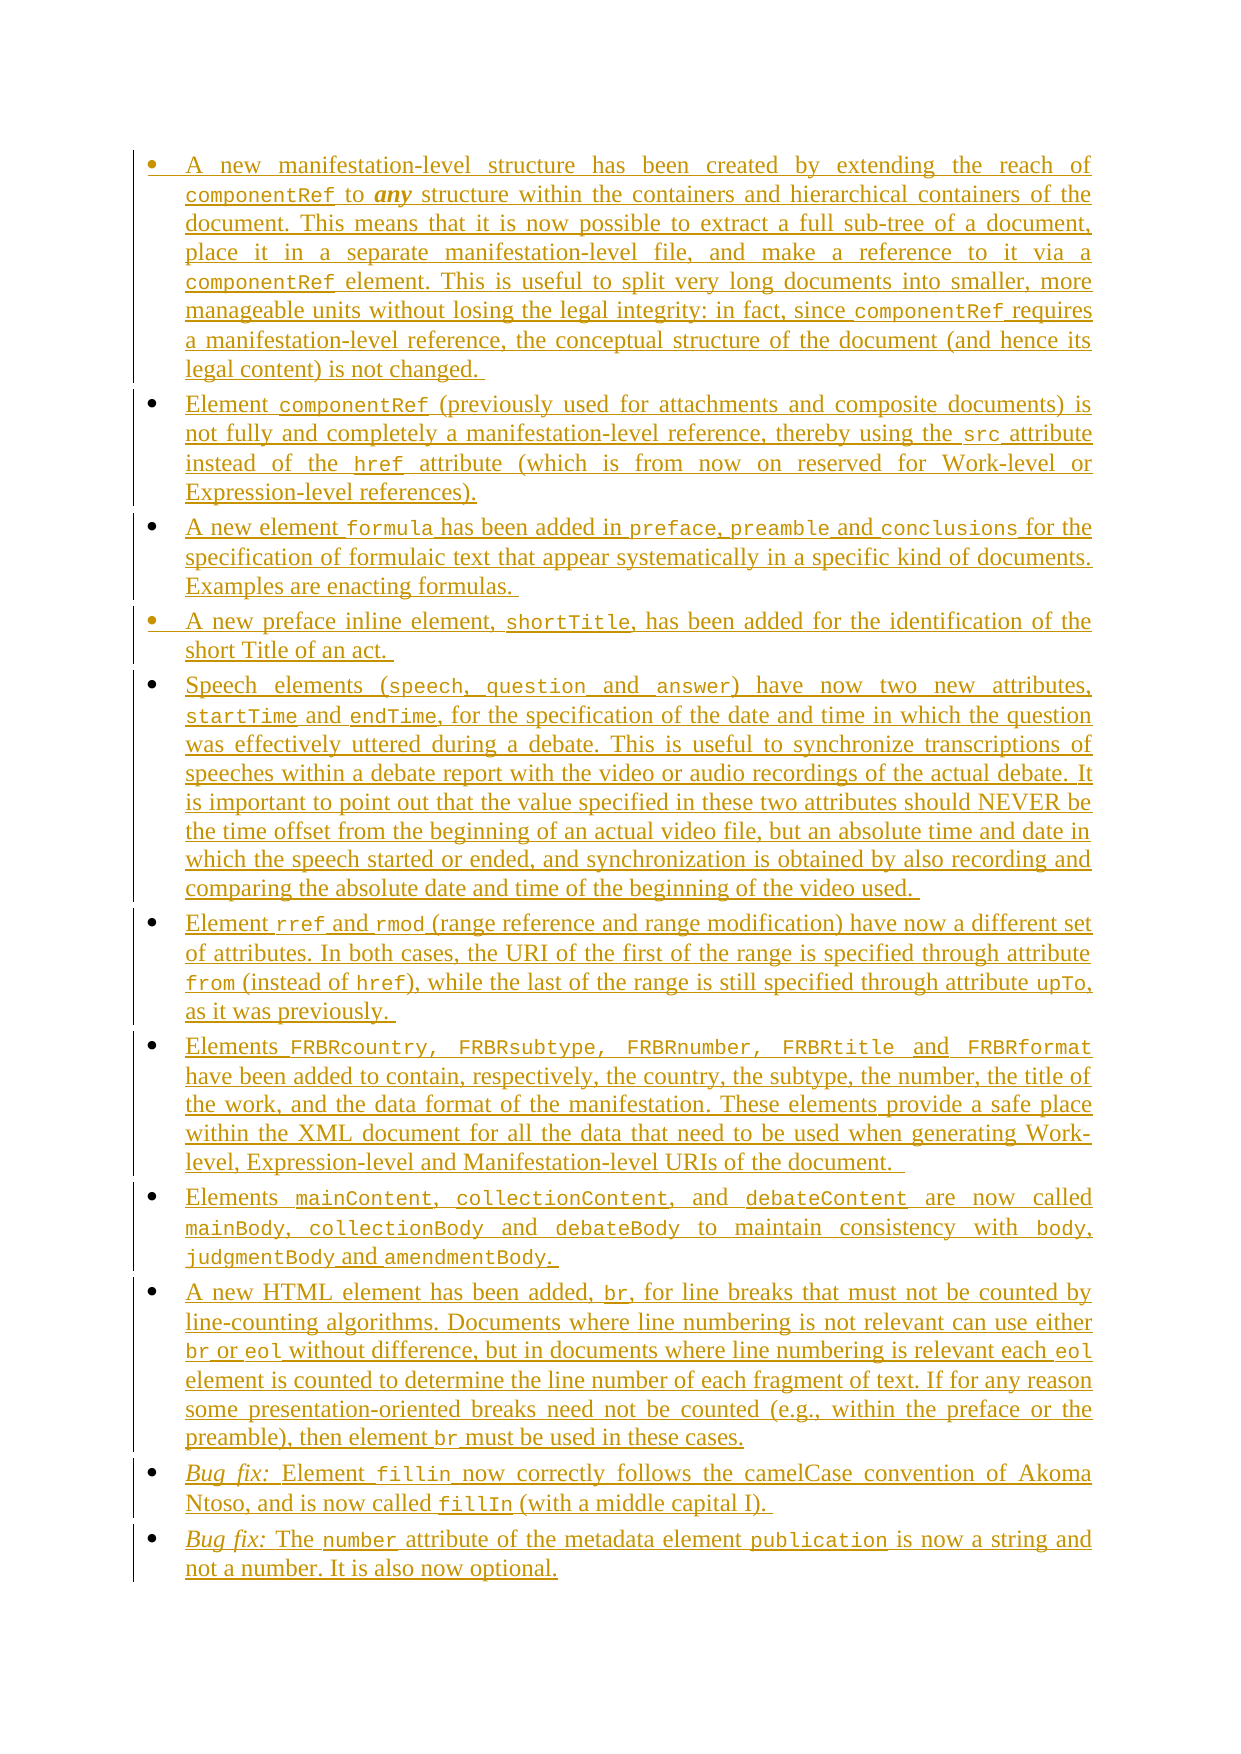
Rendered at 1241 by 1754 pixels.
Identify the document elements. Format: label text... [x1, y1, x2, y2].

list componentRef to any structure within the containers and hierarchical containers of the document. This means that it is now possible to extract a full sub-tree of a document, place it in a separate manifestation-level file, and make a reference to it via a componentRef element. This is useful to split very long documents into smaller, more manageable units without losing the legal integrity: in fact, since componentRef requires a manifestation-level reference, the conceptual structure of the document (and hence its legal content) is not changed. [148, 176, 1092, 382]
list Element rref and rmod (range reference and range modification) have now a different set of attributes. In both cases, the URI of the first of the range is specified through attribute from (instead of href), while the last of the range is still specified through attribute upTo, as it was previously. [148, 908, 1092, 1025]
list A new manifestation-level structure has been created by extending the reach of [148, 150, 1092, 175]
list Elements FRBRcountry, FRBRsubtype, FRBRnumber, FRBRtitle and FRBRformat have been added to contain, respectively, the country, the subtype, the number, the title of the work, and the data format of the manifestation. These elements provide a safe place within the XML document for all the data that need to be used when generating Work-level, Expression-level and Manifestation-level URIs of the document. [148, 1031, 1092, 1176]
list Speech elements (speech, question and answer) have now two new attributes, startTime and endTime, for the specification of the date and time in which the question was effectively uttered during a debate. This is useful to synchronize transcriptions of speeches within a debate report with the video or audio recordings of the actual debate. It is important to point out that the value specified in these two attributes should NEVER be the time offset from the beginning of an actual video file, but an absolute time and date in which the speech started or ended, and synchronization is obtained by also recording and comparing the absolute date and time of the beginning of the video used. [148, 670, 1092, 902]
list short Title of an act. [148, 632, 1092, 664]
list Elements mainContent, collectionContent, and debateContent are now called mainBody, collectionBody and debateBody to maintain consistency with body, judgmentBody and amendmentBody. [148, 1182, 1092, 1271]
list A new HTML element has been added, br, for line breaks that must not be counted by line-counting algorithms. Documents where line numbering is not relevant can use either br or eol without difference, but in documents where line numbering is relevant each eol element is counted to determine the line number of each fragment of text. If for any reason some presentation-oriented breaks need not be counted (e.g., within the preface or the preamble), then element br must be used in these cases. [148, 1277, 1092, 1452]
list Bug fix: The number attribute of the metadata element publication is now a string and not a number. It is also now optional. [148, 1524, 1092, 1582]
list A new preface inline element, shortTitle, has been added for the identification of the [148, 606, 1092, 631]
list Bug fix: Element fillin now correctly follows the camelCase convention of Akoma Ntoso, and is now called fillIn (with a middle capital I). [148, 1458, 1092, 1517]
list Element componentRef (previously used for attachments and composite documents) is not fully and completely a manifestation-level reference, thereby using the src attribute instead of the href attribute (which is from now on reserved for Work-level or Expression-level references). [148, 389, 1092, 506]
list A new element formula has been added in preface, preamble and conclusions for the specification of formulaic text that appear systematically in a specific kind of documents. Examples are enacting formulas. [148, 512, 1092, 599]
